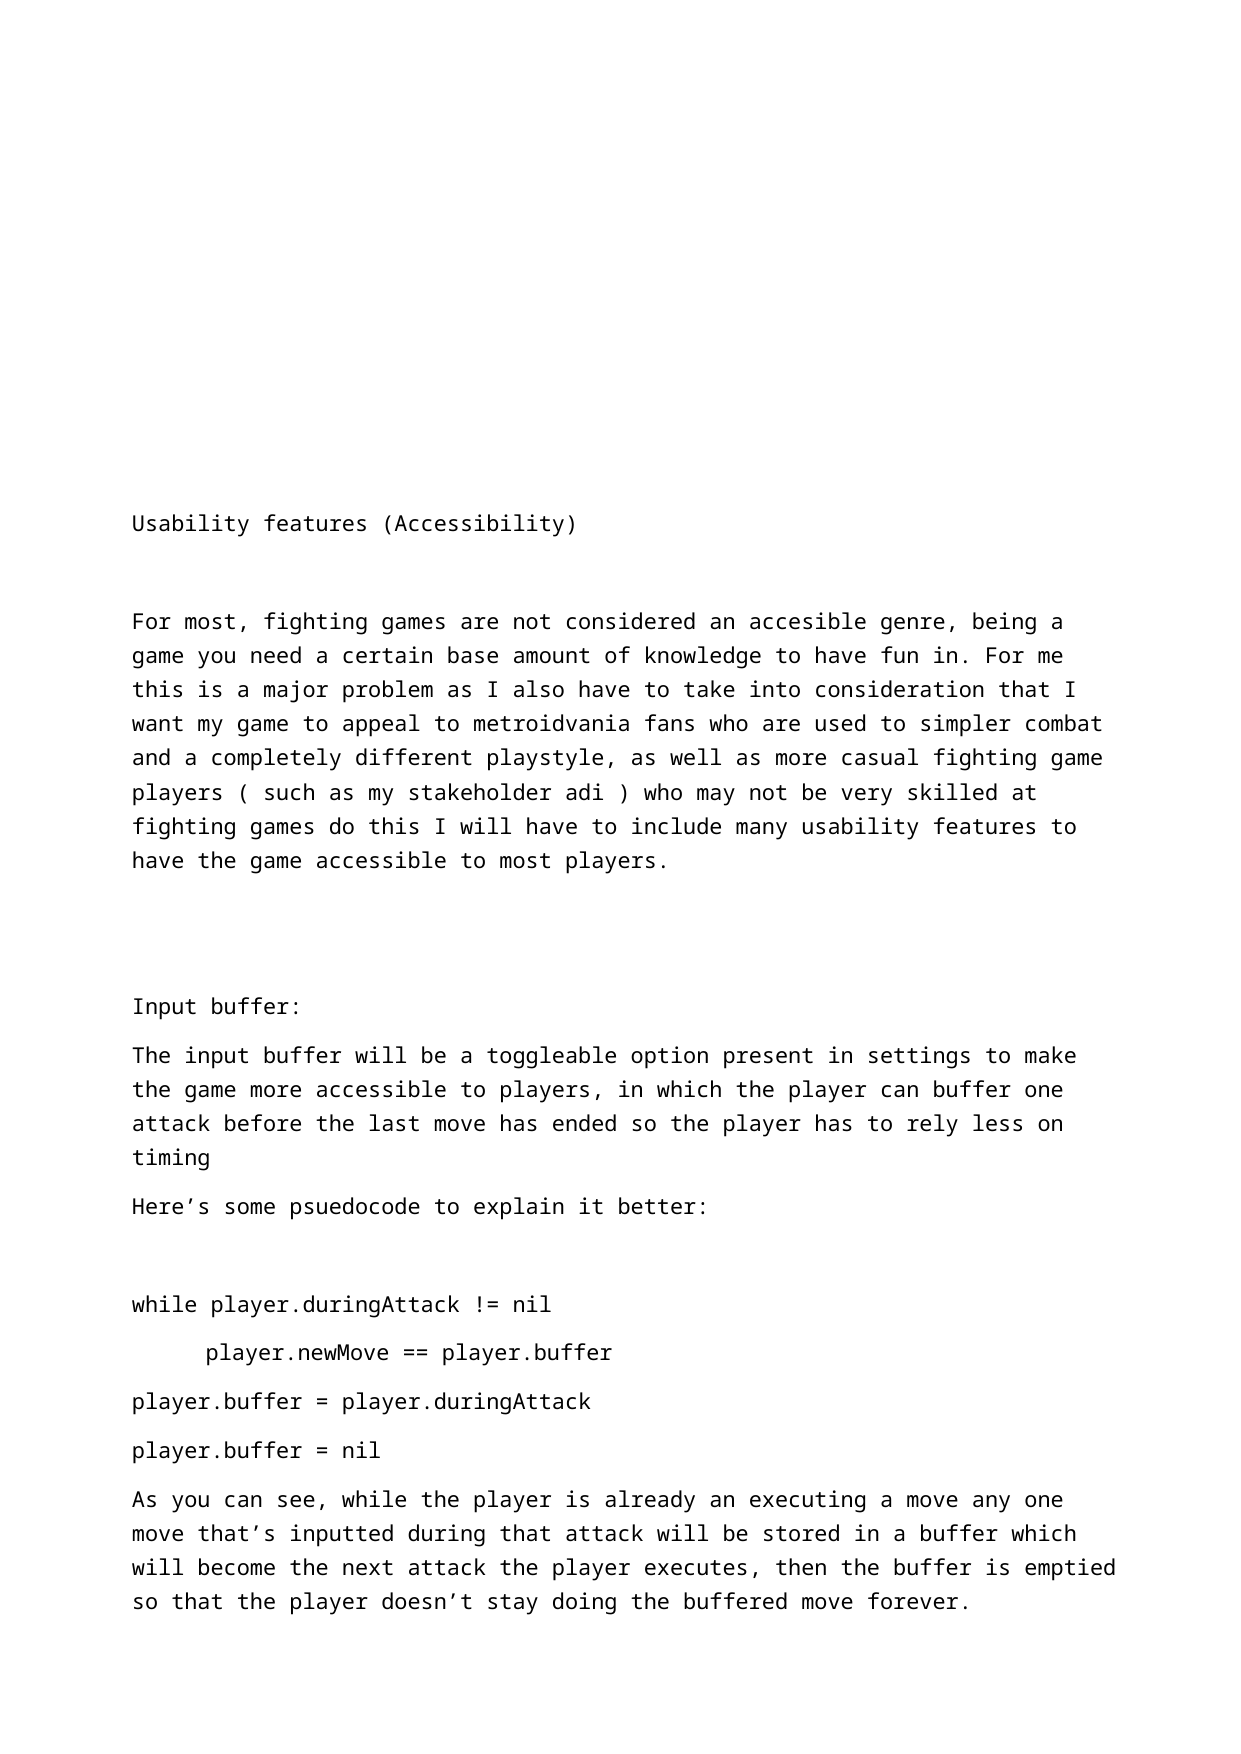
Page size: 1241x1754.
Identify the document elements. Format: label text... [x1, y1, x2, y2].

text player.buffer = player.duringAttack [132, 1386, 1122, 1416]
text As you can see, while the player is already an executing a move any one move that’s inputted during that attack will be stored in a buffer which will become the next attack the player executes, then the buffer is emptied so that the player doesn’t stay doing the buffered move forever. [132, 1483, 1122, 1616]
text while player.duringAttack != nil [132, 1288, 1122, 1318]
text Here’s some psuedocode to explain it better: [132, 1191, 1122, 1221]
text Usability features (Accessibility) [132, 508, 1122, 538]
text For most, fighting games are not considered an accesible genre, being a game you need a certain base amount of knowledge to have fun in. For me this is a major problem as I also have to take into consideration that I want my game to appeal to metroidvania fans who are used to simpler combat and a completely different playstyle, as well as more casual fighting game players ( such as my stakeholder adi ) who may not be very skilled at fighting games do this I will have to include many usability features to have the game accessible to most players. [132, 606, 1122, 874]
text player.newMove == player.buffer [132, 1337, 1122, 1367]
text player.buffer = nil [132, 1435, 1122, 1464]
text The input buffer will be a toggleable option present in settings to make the game more accessible to players, in which the player can buffer one attack before the last move has ended so the player has to rely less on timing [132, 1040, 1122, 1172]
text Input buffer: [132, 991, 1122, 1021]
